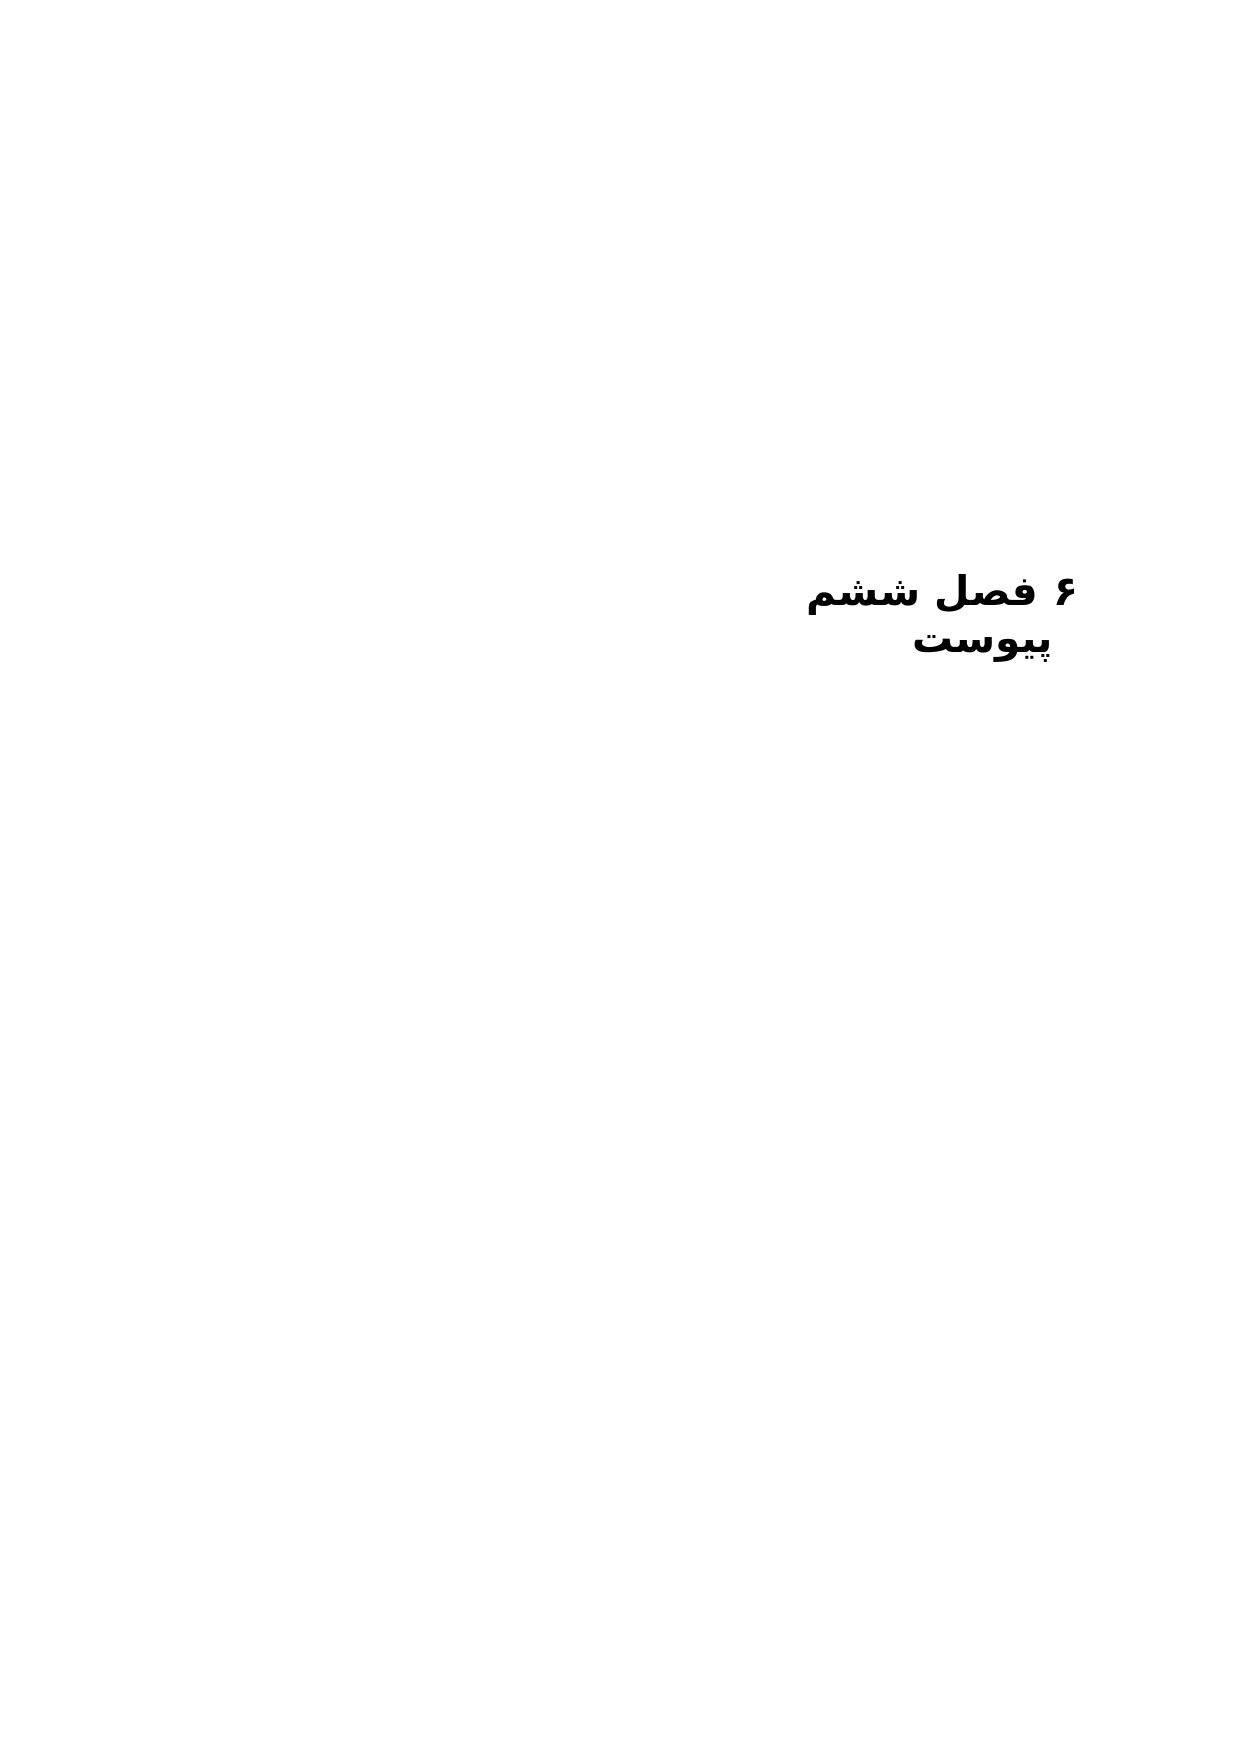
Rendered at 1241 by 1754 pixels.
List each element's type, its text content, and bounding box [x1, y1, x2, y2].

subtitle فصل ششم پیوست [187, 567, 1053, 662]
